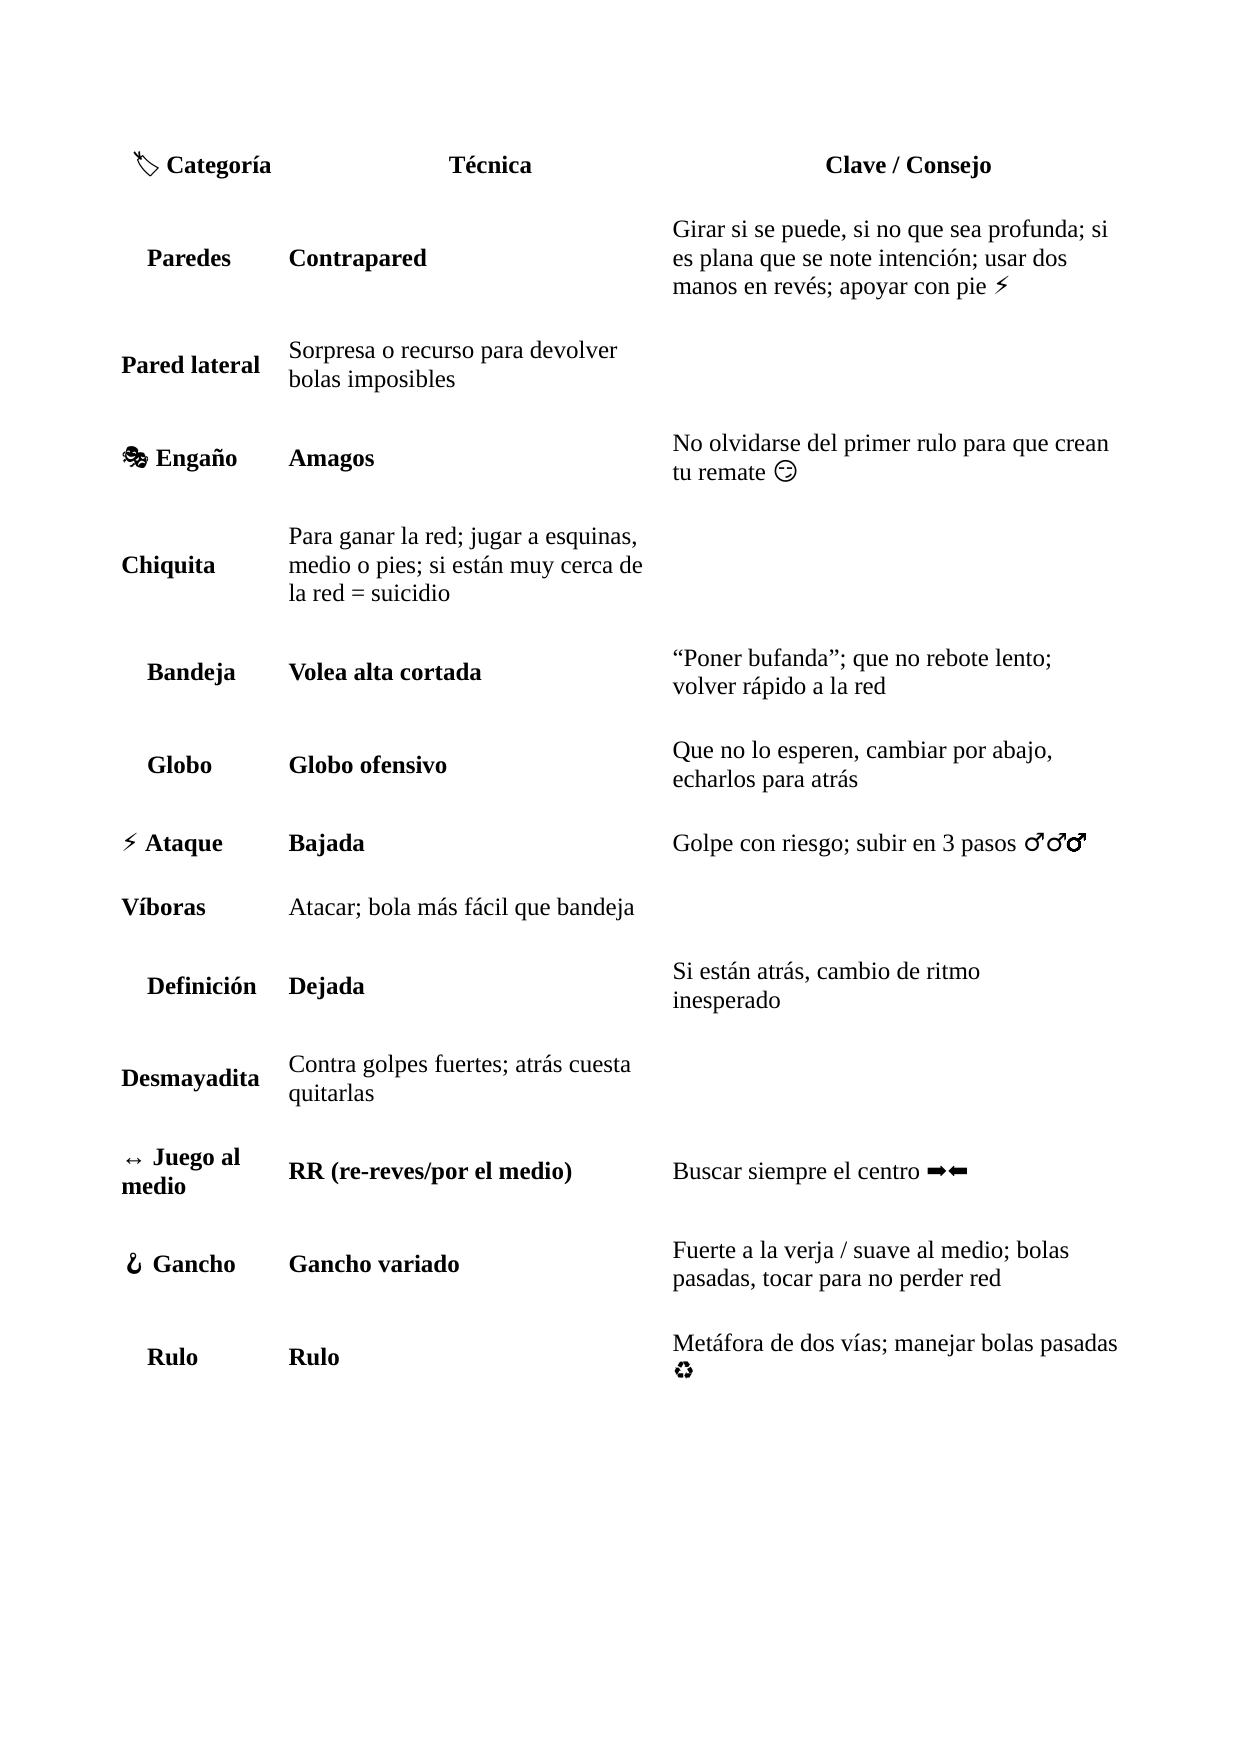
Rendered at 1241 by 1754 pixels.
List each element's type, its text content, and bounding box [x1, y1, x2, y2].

table_cell [669, 518, 1122, 640]
table_header 💡 Clave / Consejo [669, 147, 1122, 211]
table_cell Rulo [285, 1325, 669, 1417]
table_cell 🥏 Bandeja [118, 640, 285, 732]
table_cell Que no lo esperen, cambiar por abajo, echarlos para atrás 🎯 [669, 733, 1122, 825]
table_header 🎾 Técnica [285, 147, 669, 211]
table_cell 🎯 Definición [118, 954, 285, 1046]
table_header 🏷️ Categoría [118, 147, 285, 211]
table_cell 🪝 Gancho [118, 1232, 285, 1325]
table_cell ⚡ Ataque [118, 825, 285, 889]
table_cell Para ganar la red; jugar a esquinas, medio o pies; si están muy cerca de la red = suicidio 🔪 [285, 518, 669, 640]
table_cell 🔙 Paredes [118, 211, 285, 332]
table_cell Atacar; bola más fácil que bandeja 🐍 [285, 889, 669, 953]
table_cell Dejada [285, 954, 669, 1046]
table_cell Víboras [118, 889, 285, 953]
table_cell Golpe con riesgo; subir en 3 pasos 🏃‍♂️💨 [669, 825, 1122, 889]
table_cell Gancho variado [285, 1232, 669, 1325]
table_cell 🔄 Rulo [118, 1325, 285, 1417]
table_cell Volea alta cortada [285, 640, 669, 732]
table_cell Metáfora de dos vías; manejar bolas pasadas ♻️ [669, 1325, 1122, 1417]
table_cell Girar si se puede, si no que sea profunda; si es plana que se note intención; usar dos manos en revés; apoyar con pie ⚡ [669, 211, 1122, 332]
table_cell Pared lateral [118, 333, 285, 425]
table_cell Bajada [285, 825, 669, 889]
table_cell No olvidarse del primer rulo para que crean tu remate 😏 [669, 425, 1122, 518]
table_cell [669, 333, 1122, 425]
table_cell Globo ofensivo [285, 733, 669, 825]
table_cell Buscar siempre el centro ➡️⬅️ [669, 1139, 1122, 1232]
table_cell ↔️ Juego al medio [118, 1139, 285, 1232]
table_cell Contrapared [285, 211, 669, 332]
table_cell Amagos [285, 425, 669, 518]
table_cell Sorpresa o recurso para devolver bolas imposibles 🤯 [285, 333, 669, 425]
table_cell [669, 889, 1122, 953]
table_cell RR (re-reves/por el medio) [285, 1139, 669, 1232]
table_cell Contra golpes fuertes; atrás cuesta quitarlas 💤 [285, 1046, 669, 1139]
table_cell 🎭 Engaño [118, 425, 285, 518]
table_cell “Poner bufanda”; que no rebote lento; volver rápido a la red 🧣 [669, 640, 1122, 732]
table_cell 🌌 Globo [118, 733, 285, 825]
table_cell Chiquita [118, 518, 285, 640]
table_cell Fuerte a la verja / suave al medio; bolas pasadas, tocar para no perder red 🔨 [669, 1232, 1122, 1325]
table_cell [669, 1046, 1122, 1139]
table_cell Si están atrás, cambio de ritmo inesperado 🎩 [669, 954, 1122, 1046]
table_cell Desmayadita [118, 1046, 285, 1139]
